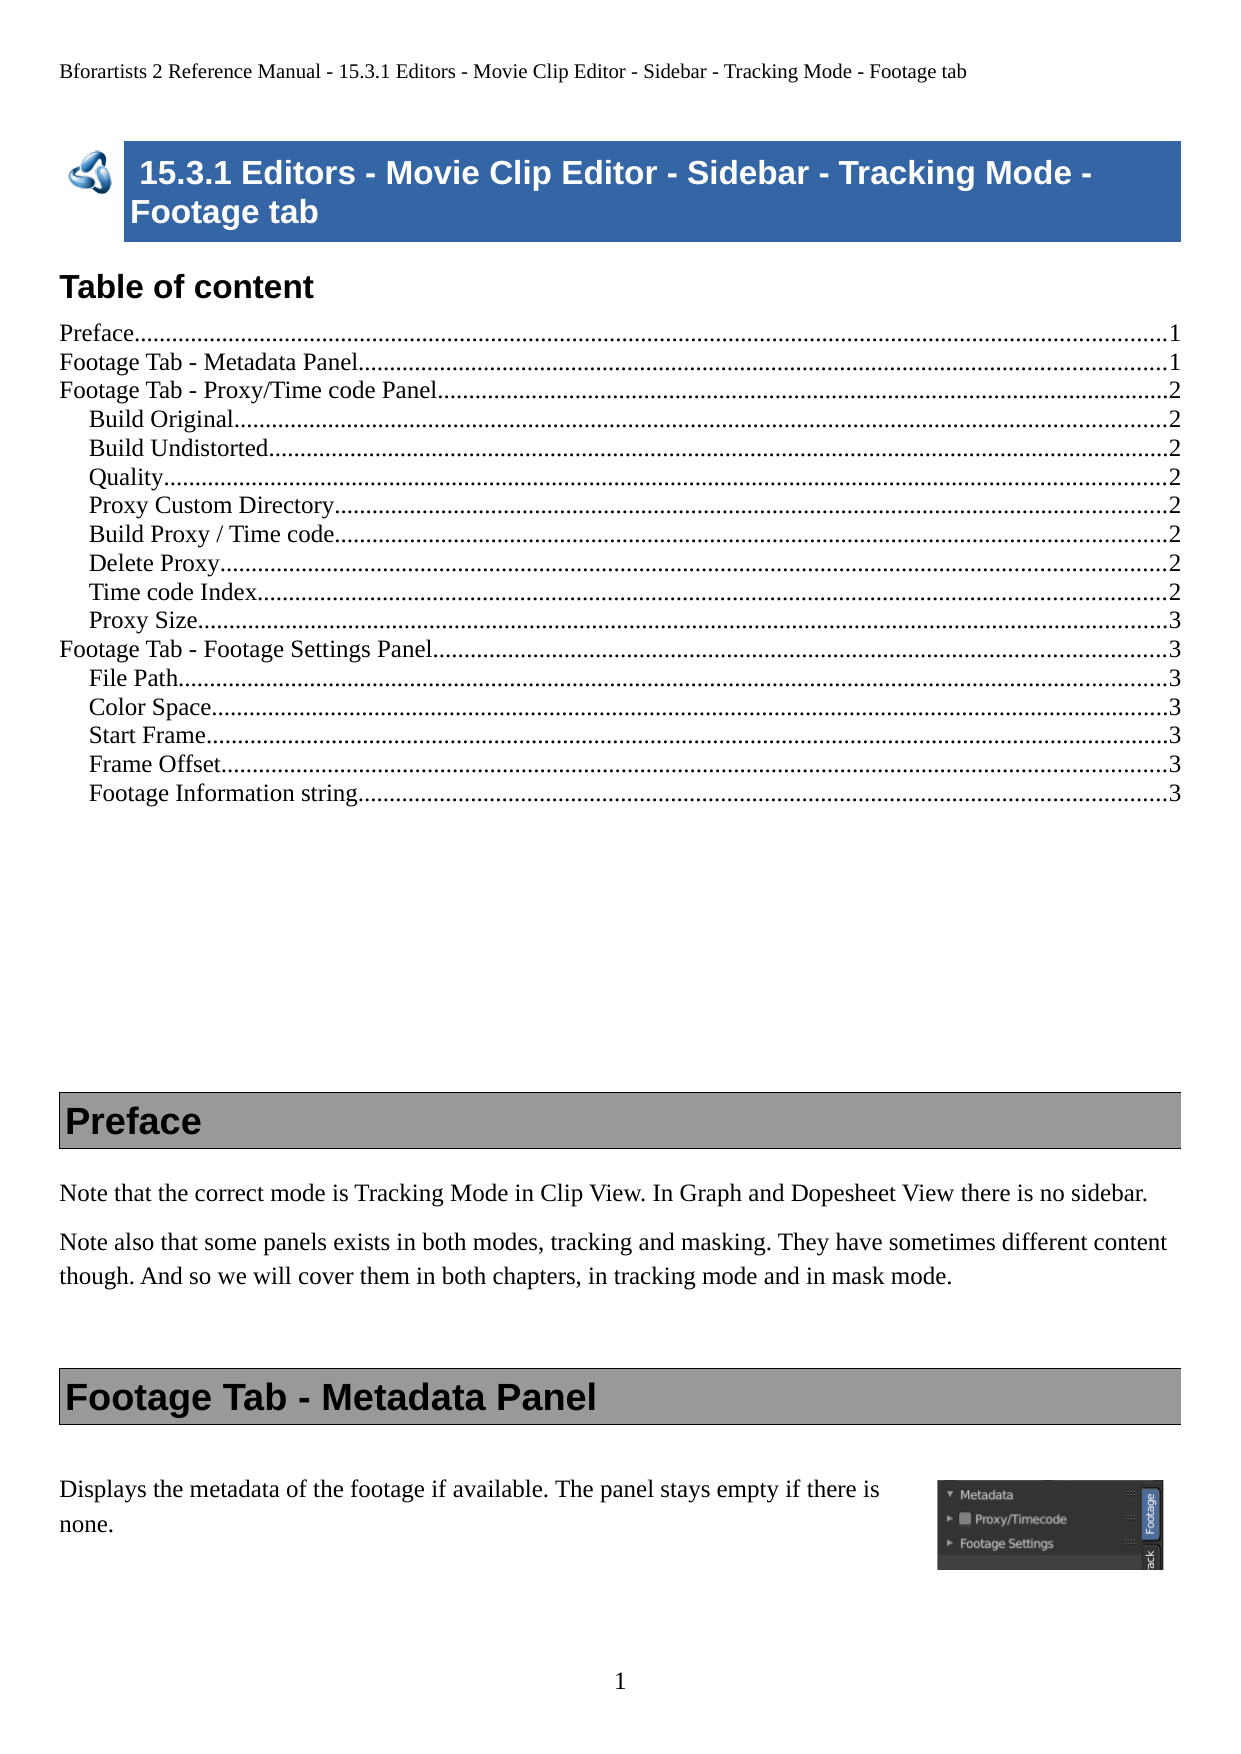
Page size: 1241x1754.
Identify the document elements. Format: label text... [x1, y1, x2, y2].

text Time code Index 2 [88, 577, 1181, 605]
text Note also that some panels exists in both modes, tracking and masking. They have sometimes different content though. And so we will cover them in both chapters, in tracking mode and in mask mode. [59, 1227, 1181, 1290]
table_header 15.3.1 Editors - Movie Clip Editor - Sidebar - Tracking Mode - Footage tab [124, 141, 1181, 242]
table_header [59, 141, 124, 242]
text Build Undistorted 2 [88, 433, 1181, 462]
text Footage Tab - Metadata Panel 1 [59, 347, 1181, 375]
text Displays the metadata of the footage if available. The panel stays empty if there is none. [59, 1474, 1181, 1537]
table_header Footage Tab - Metadata Panel [60, 1369, 1181, 1424]
text Proxy Size 3 [88, 605, 1181, 634]
text Start Frame 3 [88, 720, 1181, 749]
text Color Space 3 [88, 692, 1181, 720]
text Delete Proxy 2 [88, 548, 1181, 577]
text Frame Offset 3 [88, 749, 1181, 778]
picture [937, 1480, 1164, 1570]
text File Path 3 [88, 663, 1181, 692]
text Note that the correct mode is Tracking Mode in Clip View. In Graph and Dopesheet View there is no sidebar. [59, 1178, 1181, 1207]
text Preface 1 [59, 318, 1181, 347]
text Footage Information string 3 [88, 778, 1181, 807]
text Footage Tab - Proxy/Time code Panel 2 [59, 375, 1181, 404]
text Proxy Custom Directory 2 [88, 490, 1181, 519]
table_header Preface [60, 1093, 1181, 1148]
text Footage Tab - Footage Settings Panel 3 [59, 634, 1181, 663]
subtitle Table of content [59, 267, 1181, 305]
text Quality 2 [88, 462, 1181, 490]
text Build Proxy / Time code 2 [88, 519, 1181, 548]
picture [65, 147, 114, 197]
text Build Original 2 [88, 404, 1181, 433]
